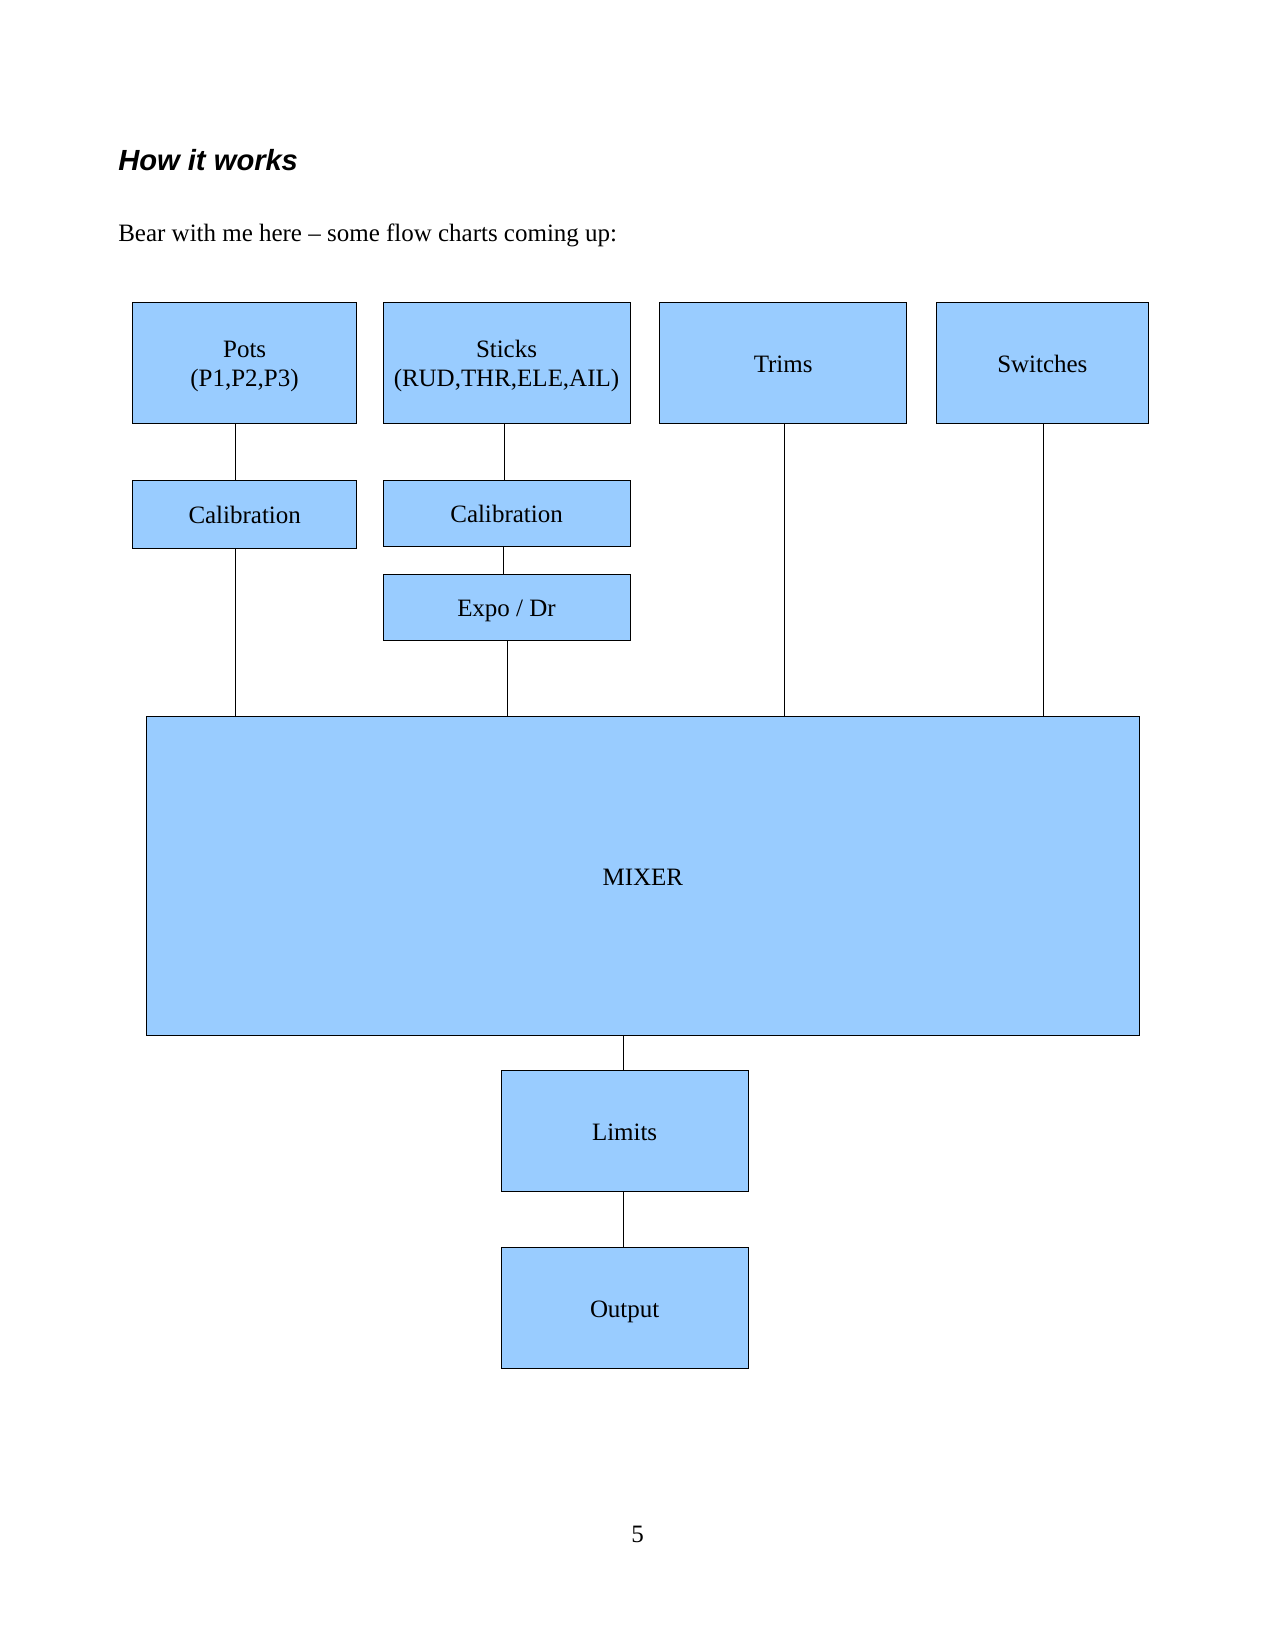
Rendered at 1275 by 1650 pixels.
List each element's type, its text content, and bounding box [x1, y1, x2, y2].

text Bear with me here – some flow charts coming up: [118, 218, 1157, 247]
subtitle How it works [118, 143, 1157, 177]
